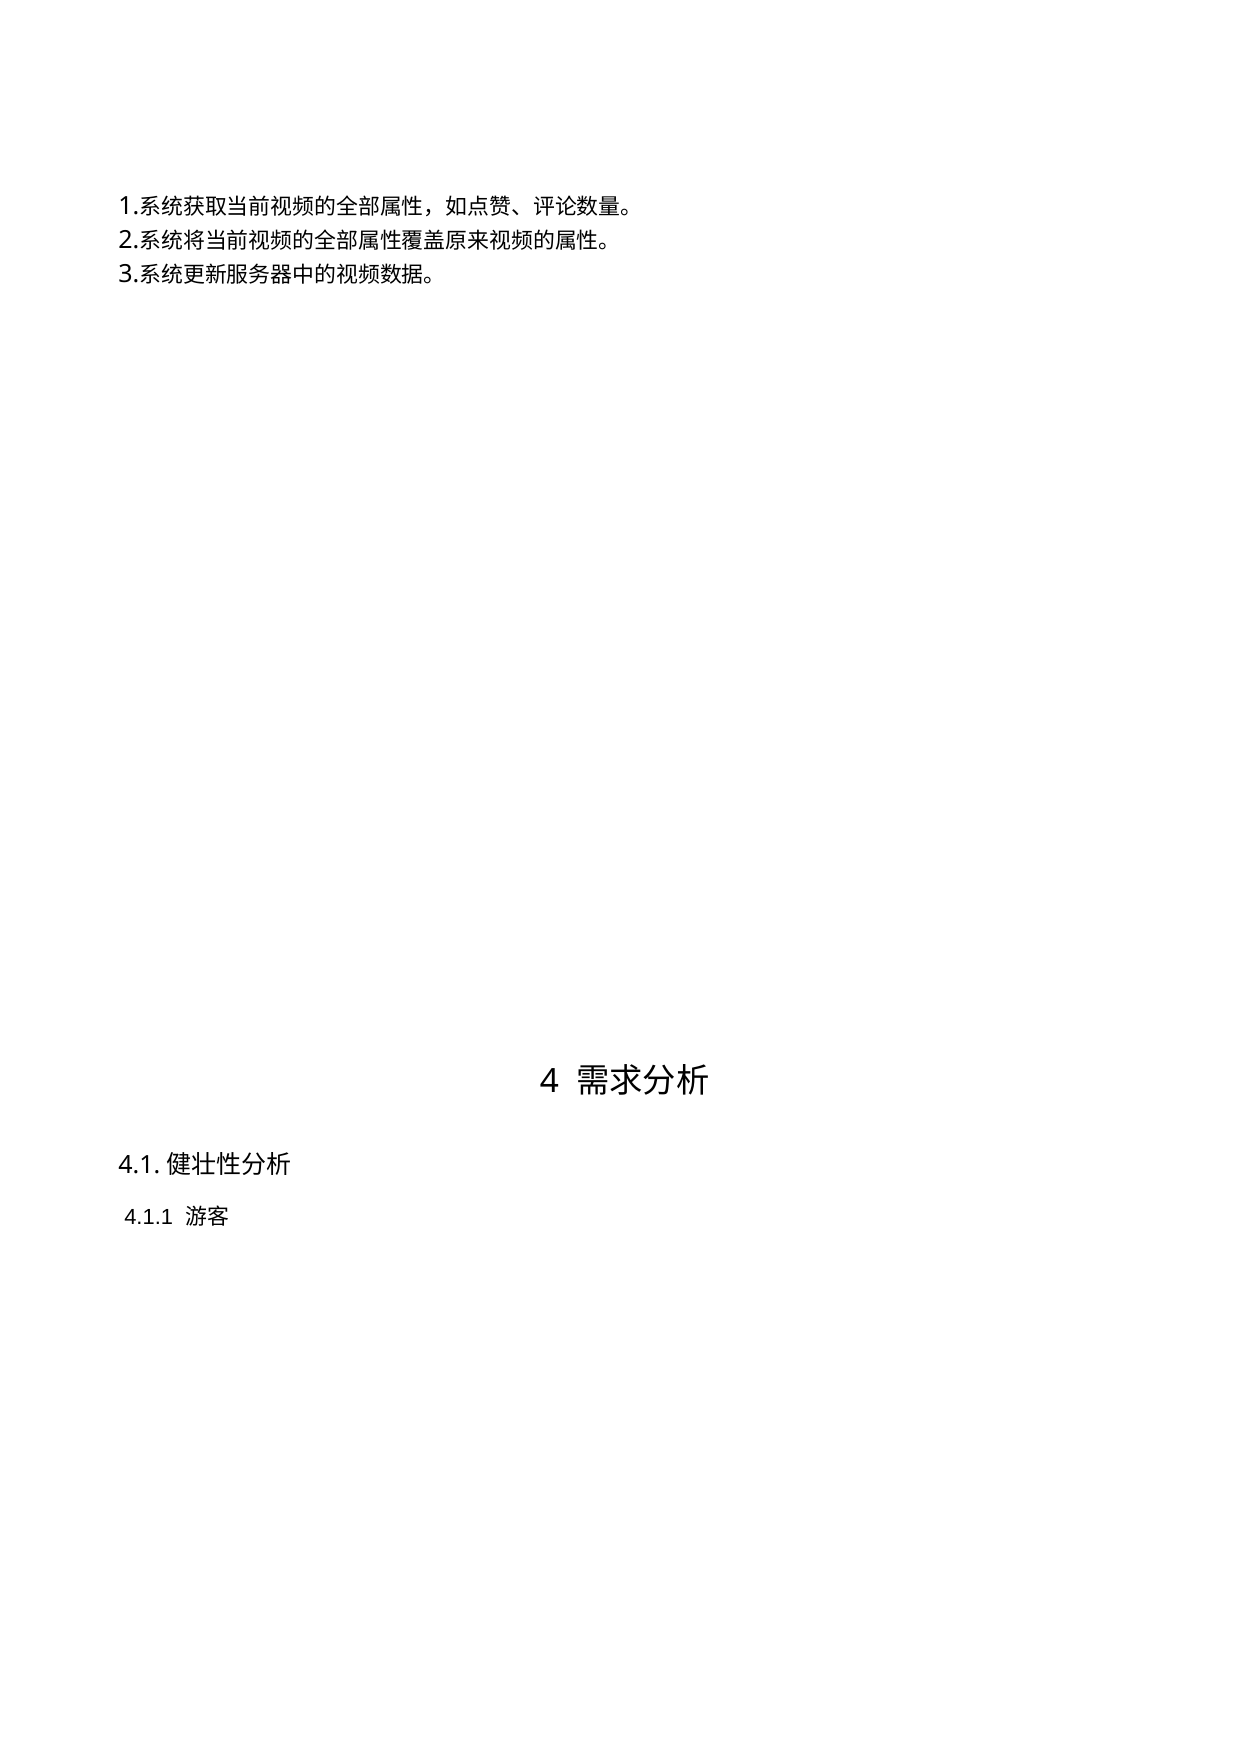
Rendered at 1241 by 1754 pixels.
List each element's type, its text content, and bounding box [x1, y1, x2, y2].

text 1.系统获取当前视频的全部属性，如点赞、评论数量。 [118, 188, 1122, 222]
subtitle 游客 [118, 1199, 1122, 1231]
text 3.系统更新服务器中的视频数据。 [118, 256, 1122, 290]
subtitle 需求分析 [118, 1053, 1122, 1102]
subtitle 健壮性分析 [118, 1144, 1122, 1180]
text 2.系统将当前视频的全部属性覆盖原来视频的属性。 [118, 222, 1122, 256]
